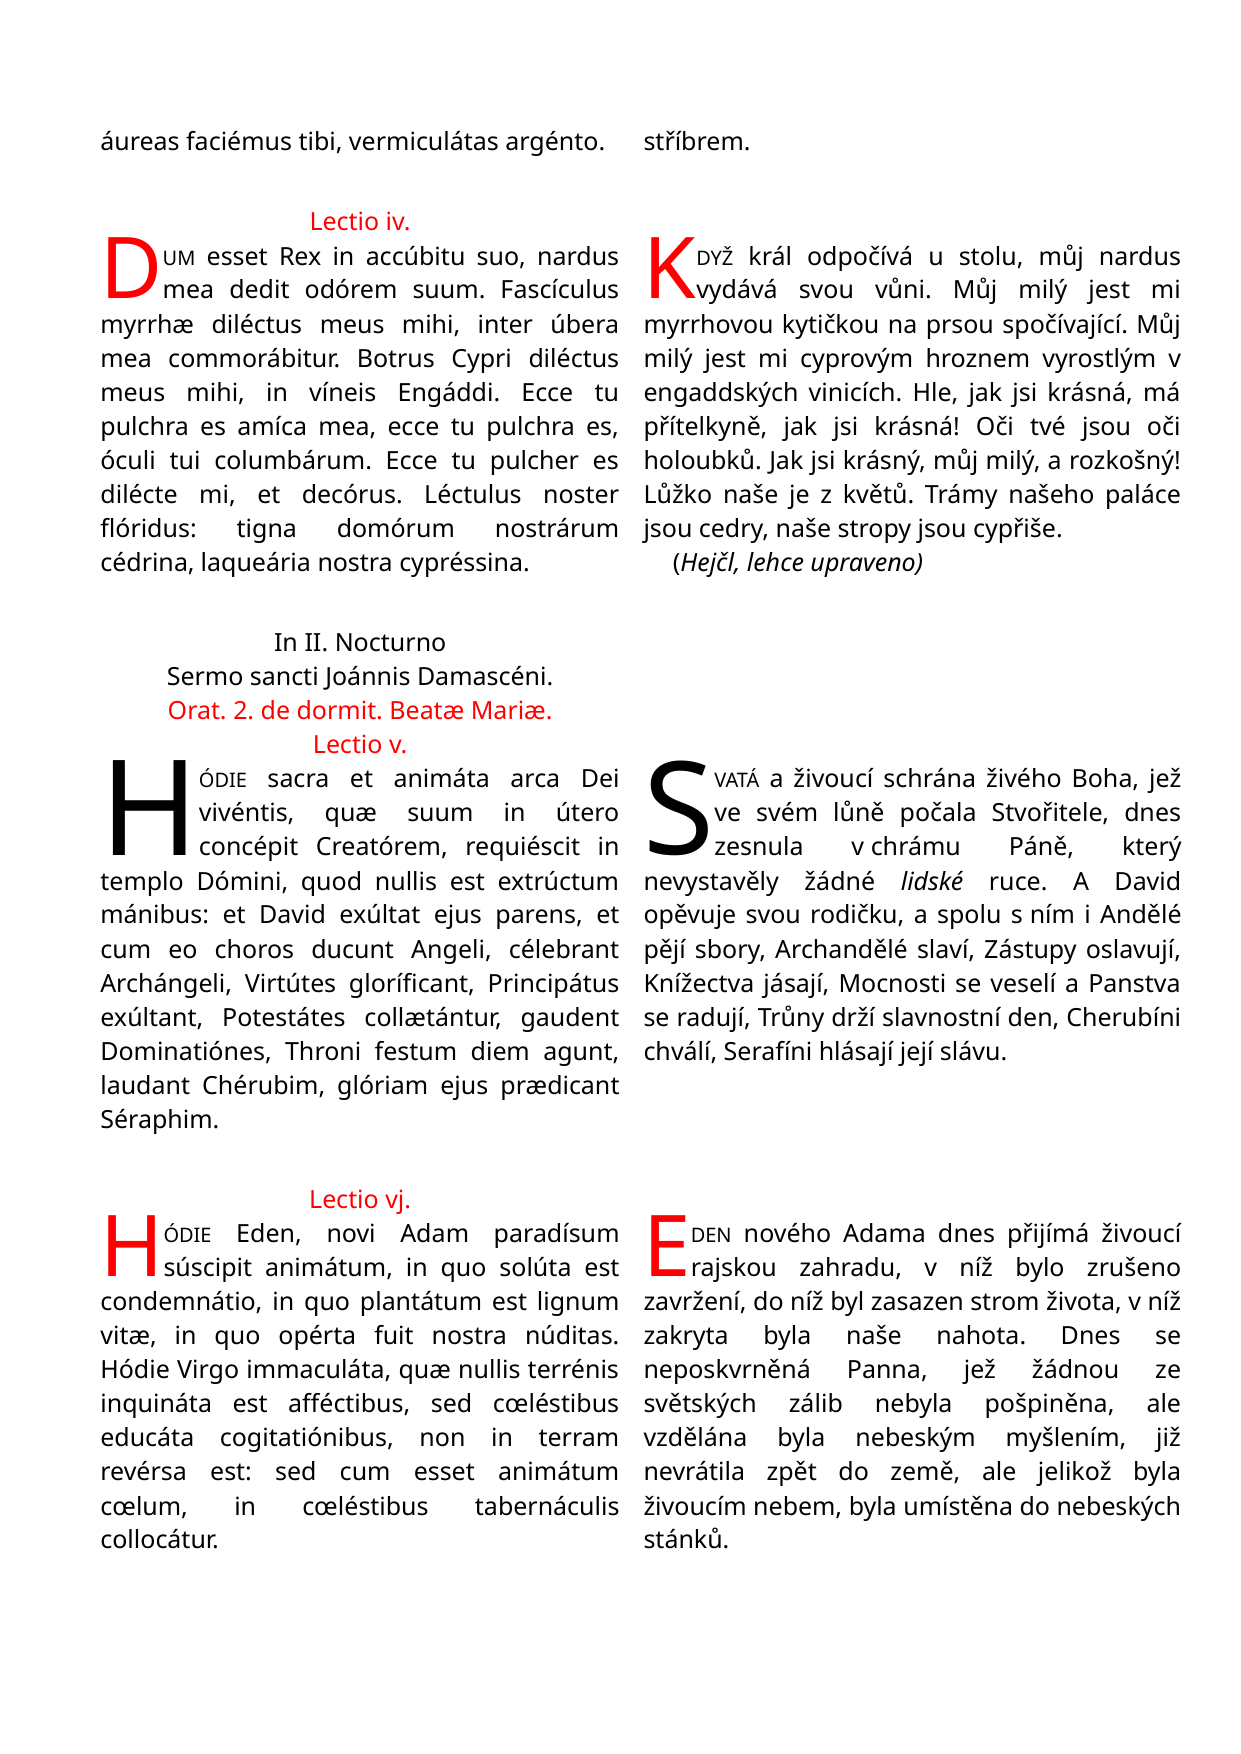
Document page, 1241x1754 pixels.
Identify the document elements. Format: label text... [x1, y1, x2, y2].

table_cell Eden nového Adama dnes přijímá živoucí rajskou zahradu, v níž bylo zrušeno zavržení, do níž byl zasazen strom života, v níž zakryta byla naše nahota. Dnes se neposkvrněná Panna, jež žádnou ze světských zálib nebyla pošpiněna, ale vzdělána byla nebeským myšlením, již nevrátila zpět do země, ale jelikož byla živoucím nebem, byla umístěna do nebeských stánků. [631, 1176, 1193, 1596]
table_cell stříbrem. [631, 118, 1193, 198]
table_cell áureas faciémus tibi, vermiculátas argénto. [89, 118, 631, 198]
table_cell Lectio iv. Dum esset Rex in accúbitu suo, nardus mea dedit odórem suum. Fascículus myrrhæ diléctus meus mihi, inter úbera mea commorábitur. Botrus Cypri diléctus meus mihi, in víneis Engáddi. Ecce tu pulchra es amíca mea, ecce tu pulchra es, óculi tui columbárum. Ecce tu pulcher es dilécte mi, et decórus. Léctulus noster flóridus: tigna domórum nostrárum cédrina‚ laqueária nostra cypréssina. [89, 198, 631, 619]
table_cell In II. Nocturno Sermo sancti Joánnis Damascéni. Orat. 2. de dormit. Beatæ Mariæ. Lectio v. Hódie sacra et animáta arca Dei vivéntis, quæ suum in útero concépit Creatórem, requiéscit in templo Dómini, quod nullis est extrúctum mánibus: et David exúltat ejus parens, et cum eo choros ducunt Angeli, célebrant Archángeli, Virtútes gloríficant, Principátus exúltant, Potestátes collætántur‚ gaudent Dominatiónes, Throni festum diem agunt, laudant Chérubim, glóriam ejus prædicant Séraphim. [89, 619, 631, 1176]
table_cell Lectio vj. Hódie Eden, novi Adam paradísum súscipit animátum, in quo solúta est condemnátio, in quo plantátum est lignum vitæ, in quo opérta fuit nostra núditas. Hódie Virgo immaculáta, quæ nullis terrénis inquináta est afféctibus, sed cœléstibus educáta cogitatiónibus, non in terram revérsa est: sed cum esset animátum cœlum, in cœléstibus tabernáculis collocátur. [89, 1176, 631, 1596]
table_cell Když král odpočívá u stolu, můj nardus vydává svou vůni. Můj milý jest mi myrrhovou kytičkou na prsou spočívající. Můj milý jest mi cyprovým hroznem vyrostlým v engaddských vinicích. Hle, jak jsi krásná, má přítelkyně, jak jsi krásná! Oči tvé jsou oči holoubků. Jak jsi krásný, můj milý, a rozkošný! Lůžko naše je z květů. Trámy našeho paláce jsou cedry, naše stropy jsou cypřiše. (Hejčl, lehce upraveno) [631, 198, 1193, 619]
table_cell Svatá a živoucí schrána živého Boha, jež ve svém lůně počala Stvořitele, dnes zesnula v chrámu Páně, který nevystavěly žádné lidské ruce. A David opěvuje svou rodičku, a spolu s ním i Andělé pějí sbory, Archandělé slaví, Zástupy oslavují, Knížectva jásají, Mocnosti se veselí a Panstva se radují, Trůny drží slavnostní den, Cherubíni chválí, Serafíni hlásají její slávu. [631, 619, 1193, 1176]
